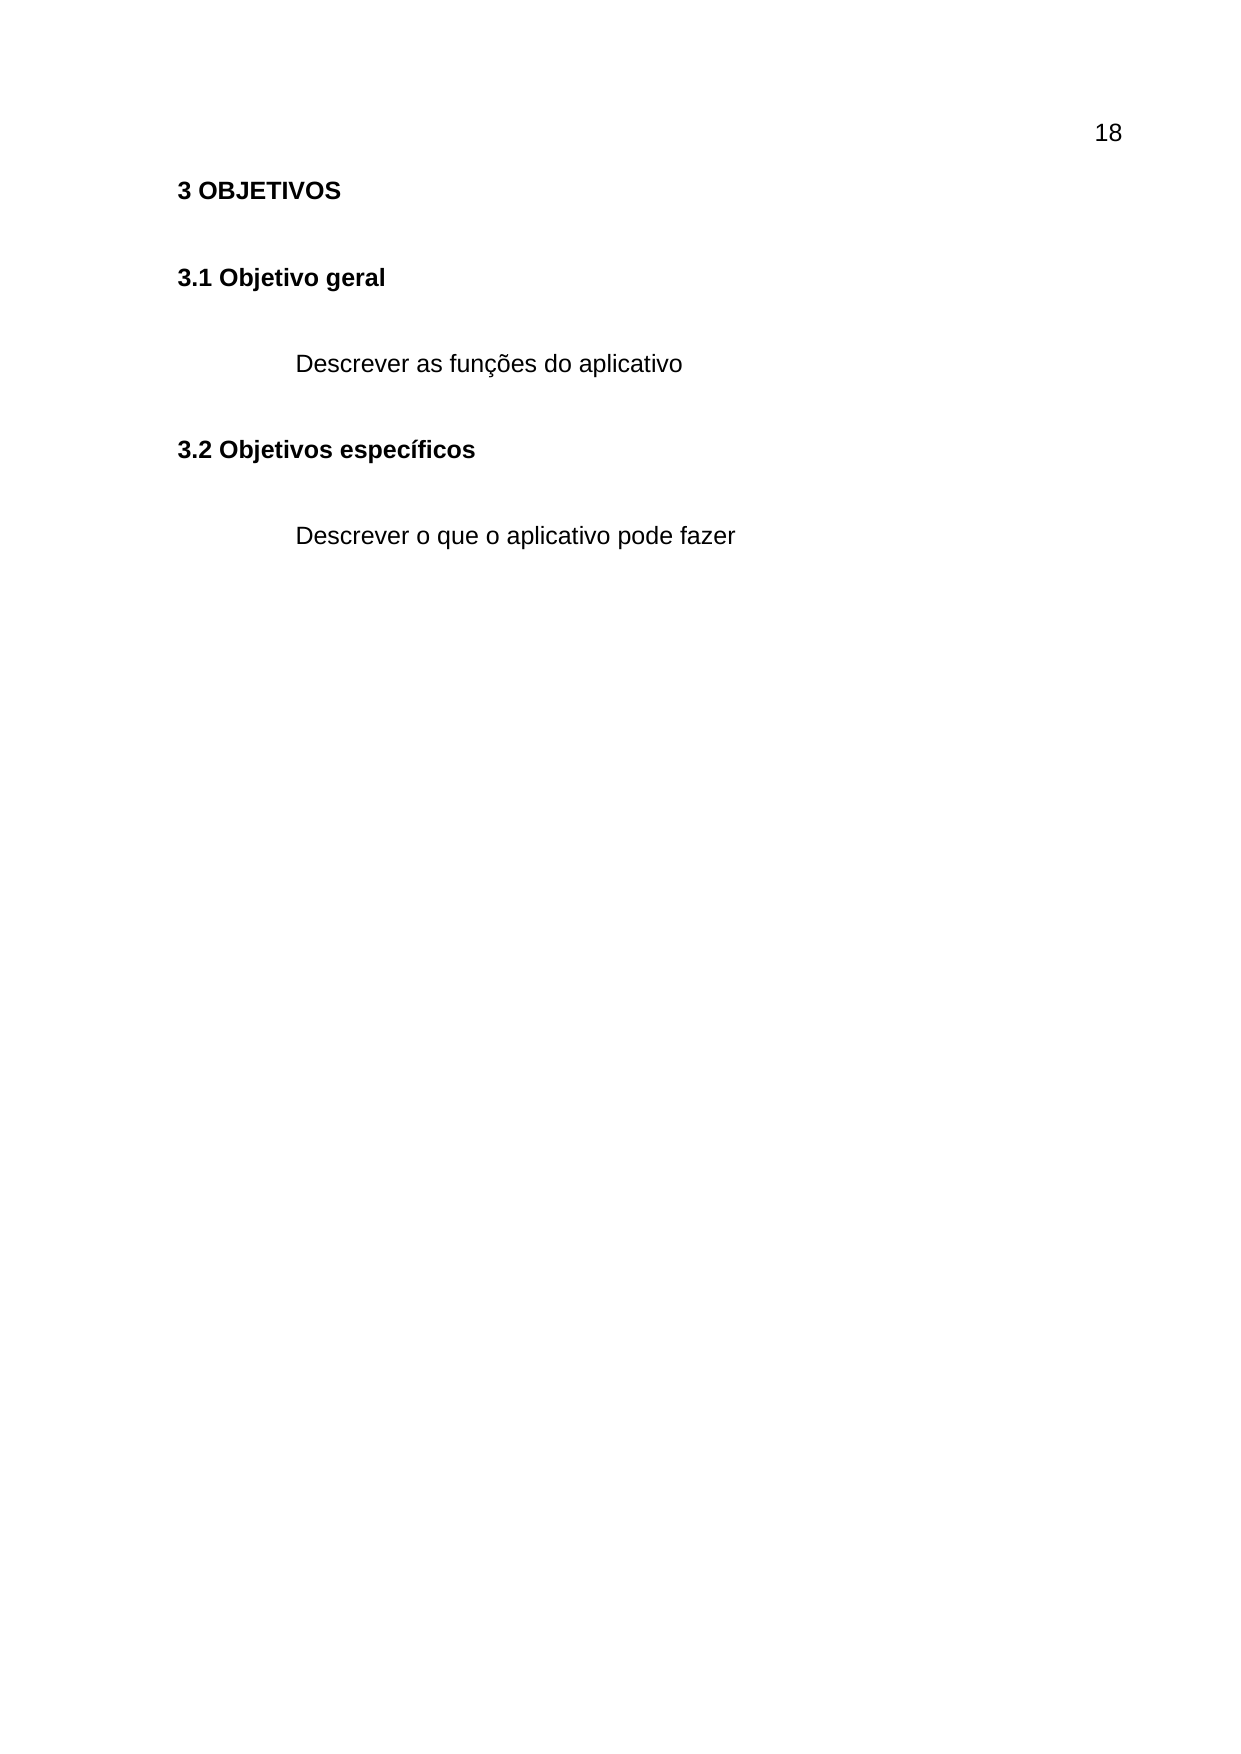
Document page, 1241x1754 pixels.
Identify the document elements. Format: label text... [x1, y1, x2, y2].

subtitle OBJETIVOS [177, 176, 1122, 205]
text Descrever o que o aplicativo pode fazer [177, 521, 1122, 550]
subtitle Objetivos específicos [177, 435, 1122, 464]
subtitle Objetivo geral [177, 263, 1122, 291]
text Descrever as funções do aplicativo [177, 349, 1122, 378]
